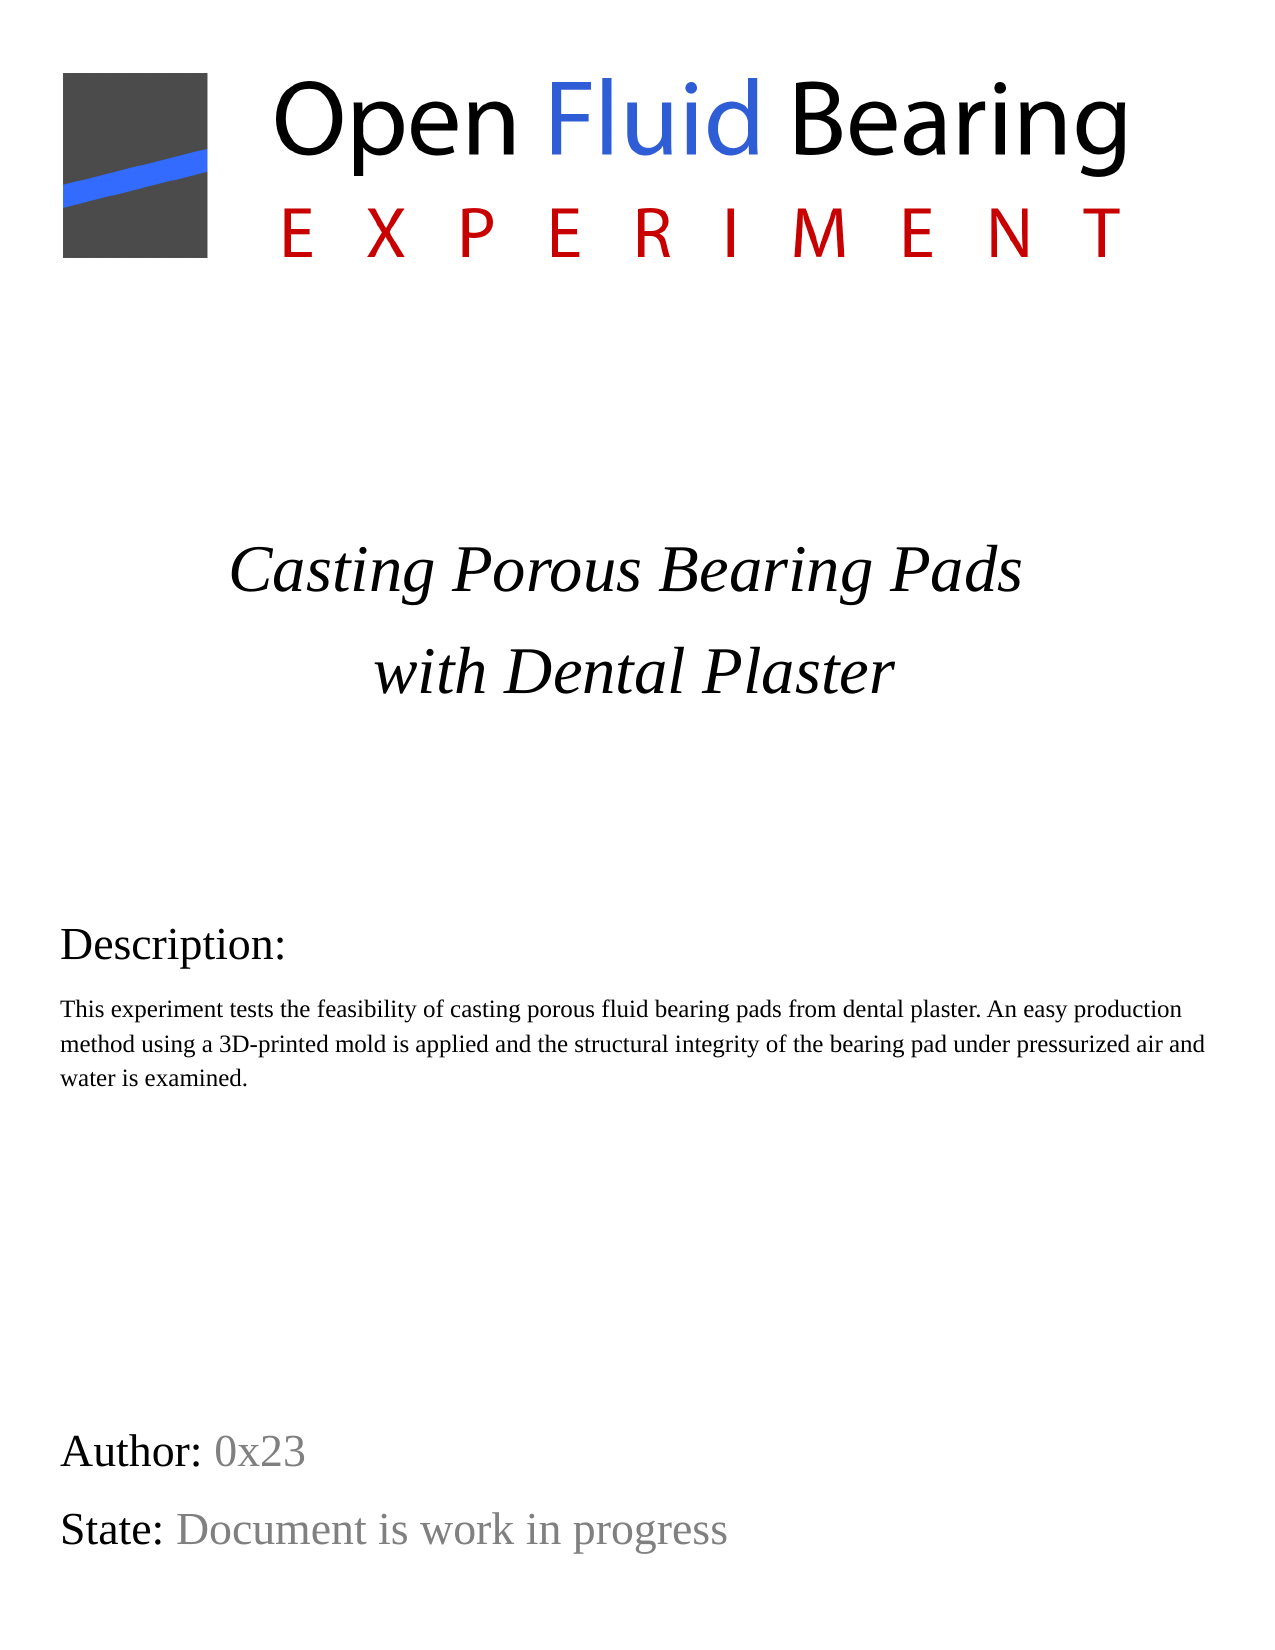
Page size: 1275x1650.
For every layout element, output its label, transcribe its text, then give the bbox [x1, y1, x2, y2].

picture [60, 60, 1215, 287]
text This experiment tests the feasibility of casting porous fluid bearing pads from dental plaster. An easy production method using a 3D-printed mold is applied and the structural integrity of the bearing pad under pressurized air and water is examined. [60, 994, 1215, 1092]
text Author: 0x23 [60, 1424, 1215, 1476]
text with Dental Plaster [60, 631, 1215, 708]
text State: Document is work in progress [60, 1501, 1215, 1554]
text Description: [60, 917, 1215, 969]
text Casting Porous Bearing Pads [60, 529, 1215, 606]
